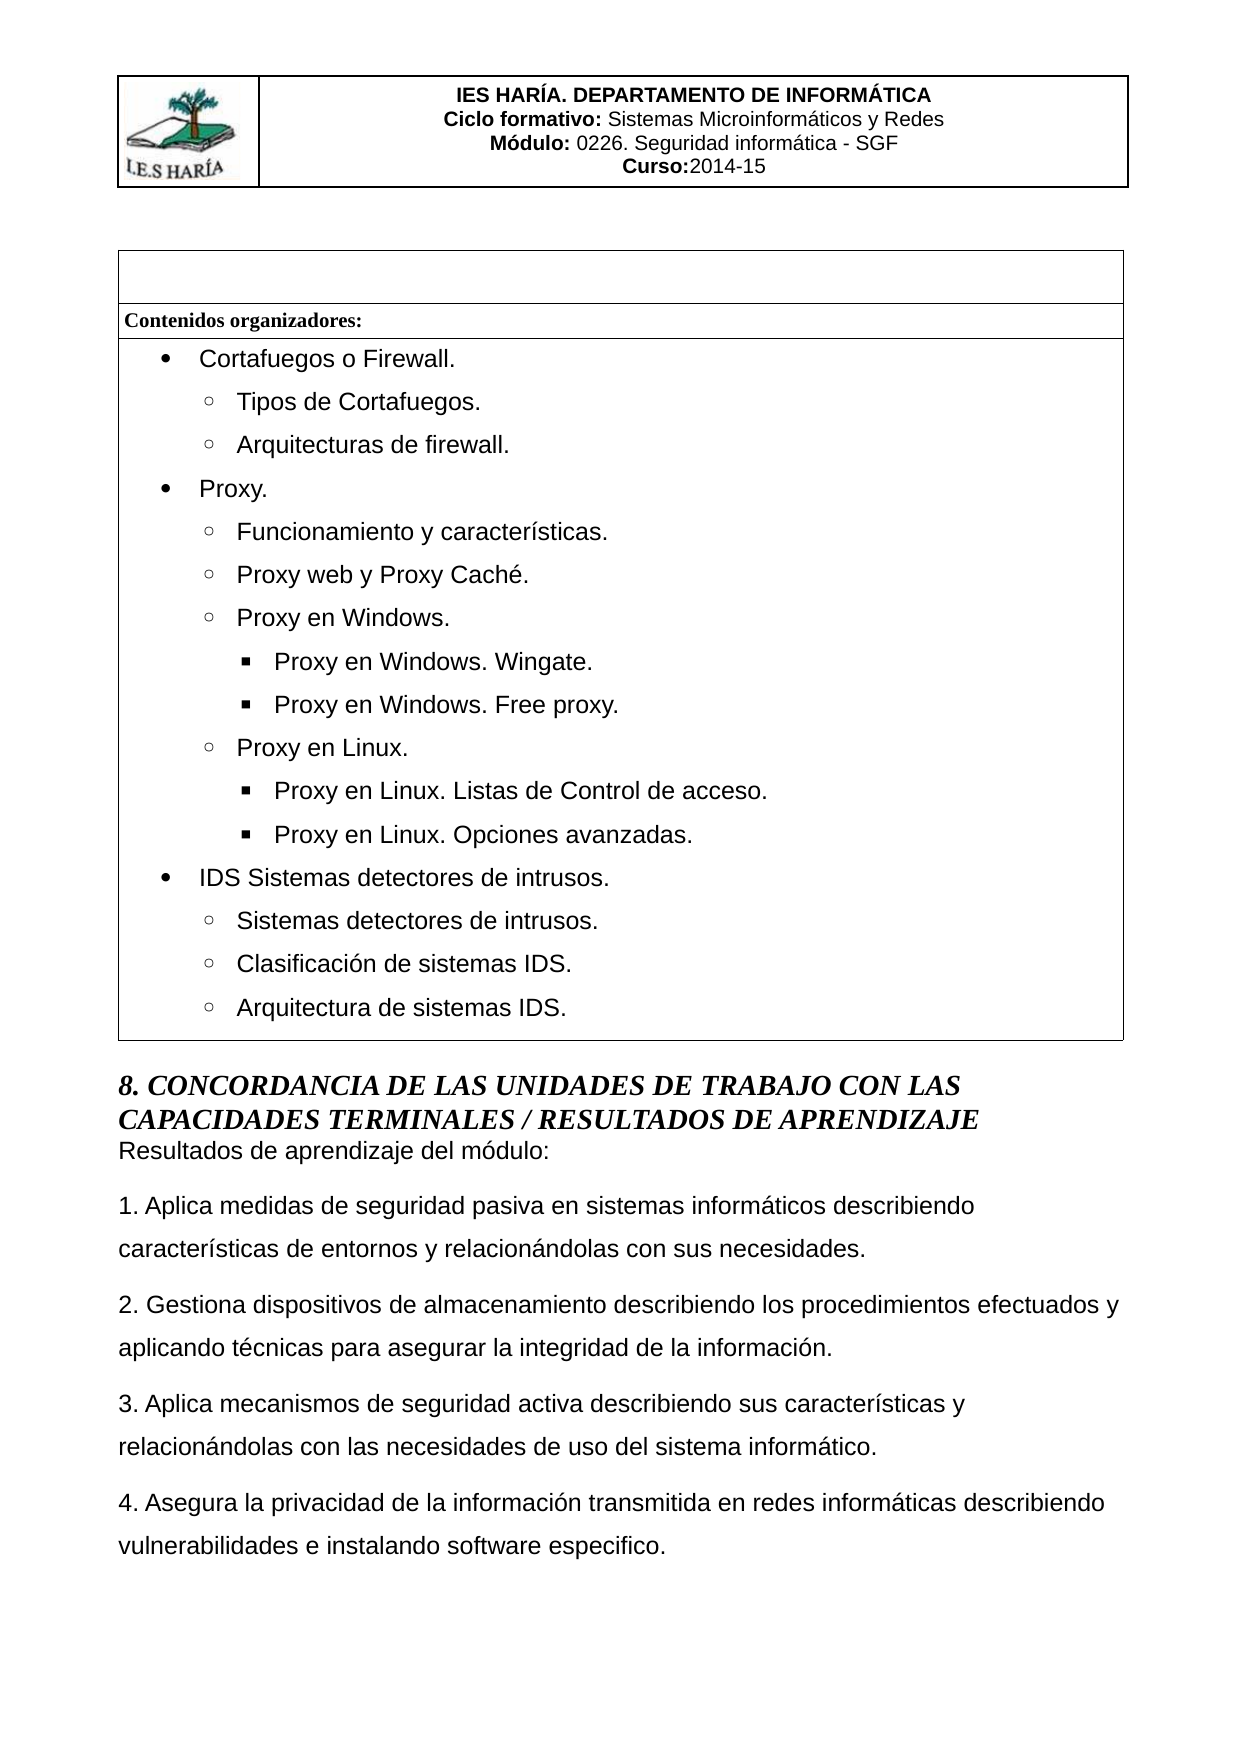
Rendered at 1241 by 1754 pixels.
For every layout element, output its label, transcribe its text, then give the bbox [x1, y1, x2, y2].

text Resultados de aprendizaje del módulo: [118, 1136, 1122, 1164]
text 3. Aplica mecanismos de seguridad activa describiendo sus características y relacionándolas con las necesidades de uso del sistema informático. [118, 1389, 1122, 1461]
table_cell Contenidos organizadores: [119, 304, 1123, 338]
table_cell Cortafuegos o Firewall. Tipos de Cortafuegos. Arquitecturas de firewall. Proxy. Funcionamiento y características. Proxy web y Proxy Caché. Proxy en Windows. Proxy en Windows. Wingate. Proxy en Windows. Free proxy. Proxy en Linux. Proxy en Linux. Listas de Control de acceso. Proxy en Linux. Opciones avanzadas. IDS Sistemas detectores de intrusos. Sistemas detectores de intrusos. Clasificación de sistemas IDS. Arquitectura de sistemas IDS. [119, 339, 1123, 1039]
text 1. Aplica medidas de seguridad pasiva en sistemas informáticos describiendo características de entornos y relacionándolas con sus necesidades. [118, 1191, 1122, 1263]
table_cell [119, 251, 1123, 302]
subtitle 8. CONCORDANCIA DE LAS UNIDADES DE TRABAJO CON LAS CAPACIDADES TERMINALES / RESULTADOS DE APRENDIZAJE [118, 1068, 1122, 1136]
text 4. Asegura la privacidad de la información transmitida en redes informáticas describiendo vulnerabilidades e instalando software especifico. [118, 1487, 1122, 1559]
picture [123, 82, 241, 180]
text 2. Gestiona dispositivos de almacenamiento describiendo los procedimientos efectuados y aplicando técnicas para asegurar la integridad de la información. [118, 1290, 1122, 1362]
